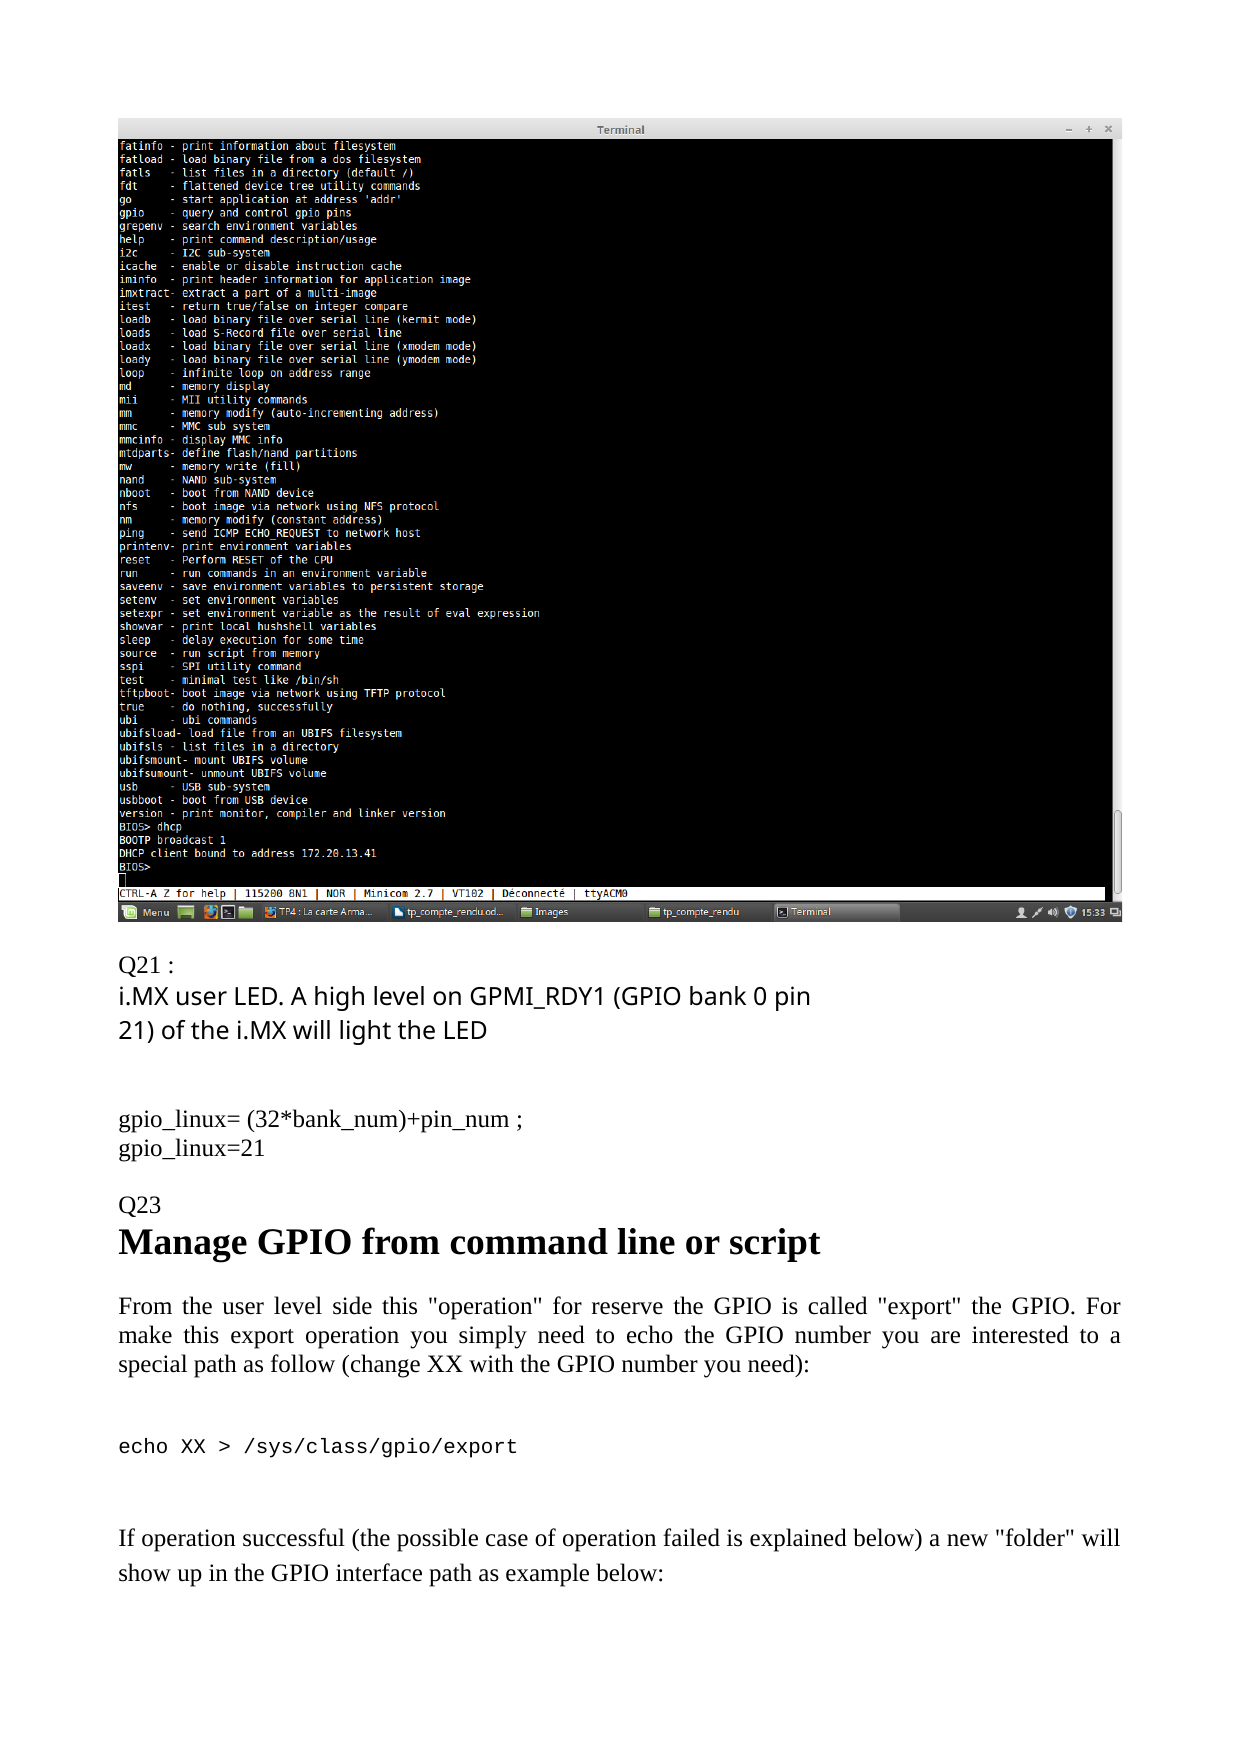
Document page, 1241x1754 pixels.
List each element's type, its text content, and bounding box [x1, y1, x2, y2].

text echo XX > /sys/class/gpio/export [118, 1436, 1122, 1459]
text If operation successful (the possible case of operation failed is explained below) a new "folder" will show up in the GPIO interface path as example below: [118, 1523, 1122, 1587]
text 21) of the i.MX will light the LED [118, 1013, 1122, 1047]
text Q23 [118, 1191, 1122, 1219]
text From the user level side this "operation" for reserve the GPIO is called "export" the GPIO. For make this export operation you simply need to echo the GPIO number you are interested to a special path as follow (change XX with the GPIO number you need): [118, 1262, 1122, 1377]
text gpio_linux= (32*bank_num)+pin_num ; [118, 1104, 1122, 1133]
text Manage GPIO from command line or script [118, 1219, 1122, 1262]
text Q21 : [118, 950, 1122, 979]
picture [118, 118, 1123, 922]
text gpio_linux=21 [118, 1133, 1122, 1162]
text i.MX user LED. A high level on GPMI_RDY1 (GPIO bank 0 pin [118, 979, 1122, 1013]
